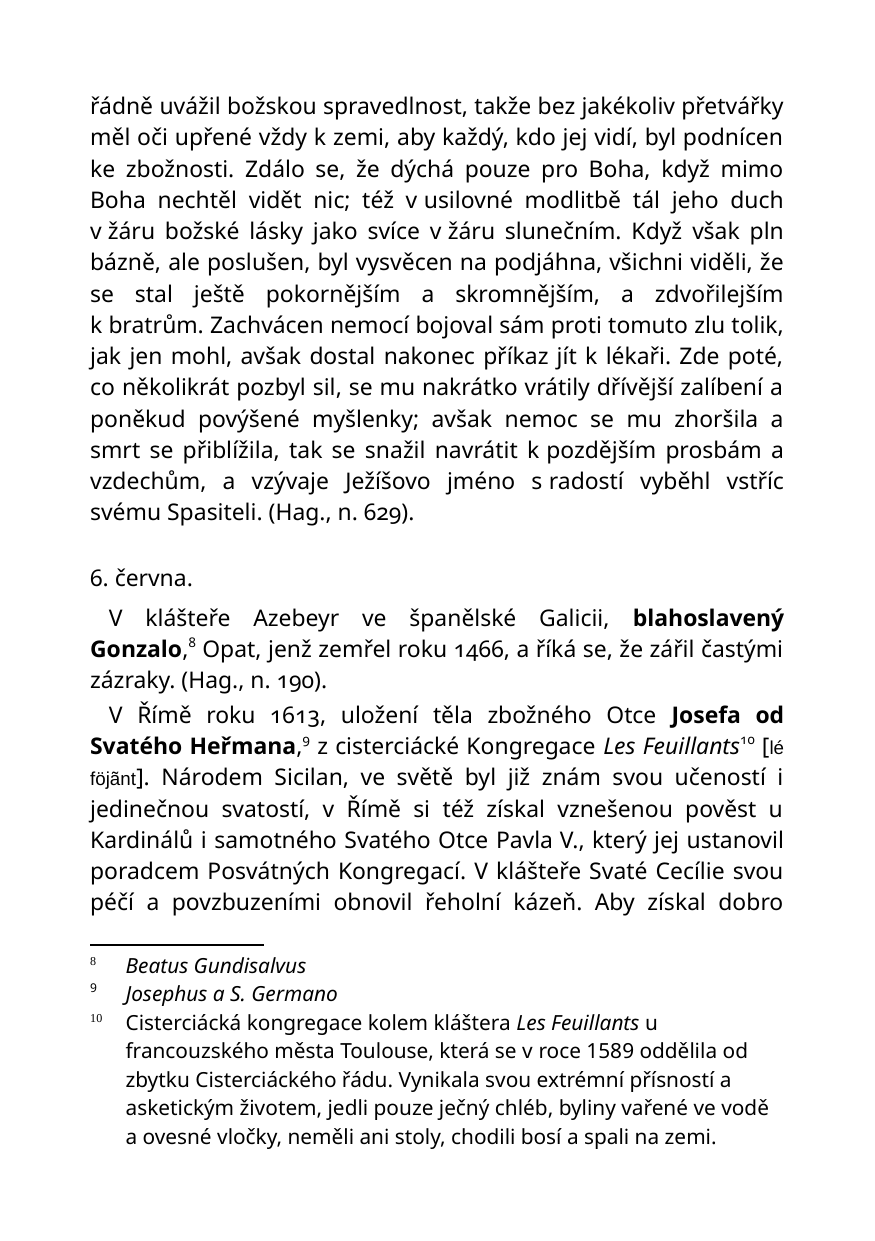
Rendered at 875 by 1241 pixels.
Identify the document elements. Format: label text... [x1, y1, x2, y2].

text řádně uvážil božskou spravedlnost, takže bez jakékoliv přetvářky měl oči upřené vždy k zemi, aby každý, kdo jej vidí, byl podnícen ke zbožnosti. Zdálo se, že dýchá pouze pro Boha, když mimo Boha nechtěl vidět nic; též v usilovné modlitbě tál jeho duch v žáru božské lásky jako svíce v žáru slunečním. Když však pln bázně, ale poslušen, byl vysvěcen na podjáhna, všichni viděli, že se stal ještě pokornějším a skromnějším, a zdvořilejším k bratrům. Zachvácen nemocí bojoval sám proti tomuto zlu tolik, jak jen mohl, avšak dostal nakonec příkaz jít k lékaři. Zde poté, co několikrát pozbyl sil, se mu nakrátko vrátily dřívější zalíbení a poněkud povýšené myšlenky; avšak nemoc se mu zhoršila a smrt se přiblížila, tak se snažil navrátit k pozdějším prosbám a vzdechům, a vzývaje Ježíšovo jméno s radostí vyběhl vstříc svému Spasiteli. (Hag., n. 629). [90, 90, 784, 527]
text 6. června. [90, 562, 784, 593]
text V Římě roku 1613, uložení těla zbožného Otce Josefa od Svatého Heřmana, z cisterciácké Kongregace Les Feuillants [lé föjãnt]. Národem Sicilan, ve světě byl již znám svou učeností i jedinečnou svatostí, v Římě si též získal vznešenou pověst u Kardinálů i samotného Svatého Otce Pavla V., který jej ustanovil poradcem Posvátných Kongregací. V klášteře Svaté Cecílie svou péčí a povzbuzeními obnovil řeholní kázeň. Aby získal dobro [90, 699, 784, 917]
text Cisterciácká kongregace kolem kláštera Les Feuillants u francouzského města Toulouse, která se v roce 1589 oddělila od zbytku Cisterciáckého řádu. Vynikala svou extrémní přísností a asketickým životem, jedli pouze ječný chléb, byliny vařené ve vodě a ovesné vločky, neměli ani stoly, chodili bosí a spali na zemi. [90, 1008, 784, 1150]
text Beatus Gundisalvus [90, 951, 784, 979]
text V klášteře Azebeyr ve španělské Galicii, blahoslavený Gonzalo, Opat, jenž zemřel roku 1466, a říká se, že zářil častými zázraky. (Hag., n. 190). [90, 602, 784, 696]
text Josephus a S. Germano [90, 979, 784, 1008]
